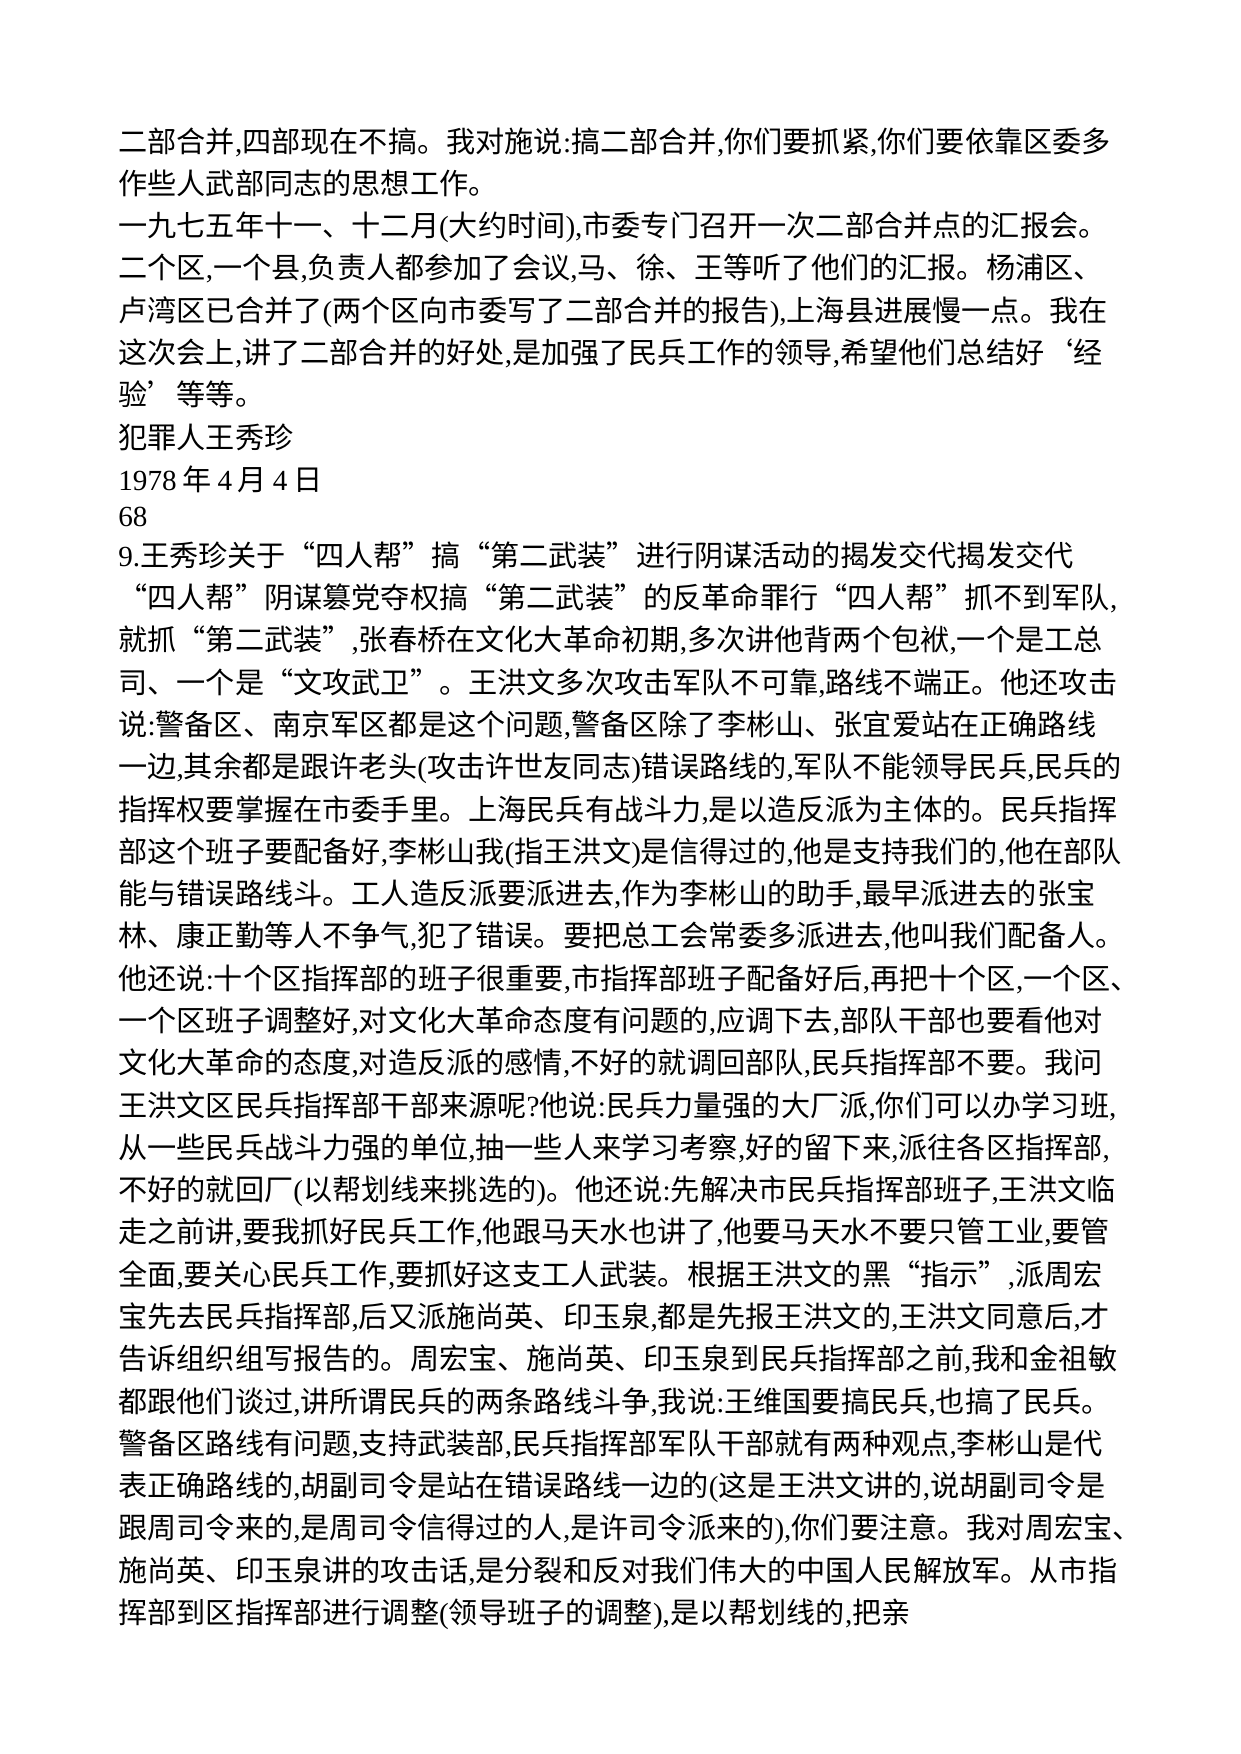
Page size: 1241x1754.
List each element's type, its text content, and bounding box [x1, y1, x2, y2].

text 1978年4月4日 [118, 456, 1122, 499]
text 二部合并,四部现在不搞。我对施说:搞二部合并,你们要抓紧,你们要依靠区委多作些人武部同志的思想工作。 [118, 118, 1122, 203]
text 9.王秀珍关于“四人帮”搞“第二武装”进行阴谋活动的揭发交代揭发交代“四人帮”阴谋篡党夺权搞“第二武装”的反革命罪行“四人帮”抓不到军队,就抓“第二武装”,张春桥在文化大革命初期,多次讲他背两个包袱,一个是工总司、一个是“文攻武卫”。王洪文多次攻击军队不可靠,路线不端正。他还攻击说:警备区、南京军区都是这个问题,警备区除了李彬山、张宜爱站在正确路线一边,其余都是跟许老头(攻击许世友同志)错误路线的,军队不能领导民兵,民兵的指挥权要掌握在市委手里。上海民兵有战斗力,是以造反派为主体的。民兵指挥部这个班子要配备好,李彬山我(指王洪文)是信得过的,他是支持我们的,他在部队能与错误路线斗。工人造反派要派进去,作为李彬山的助手,最早派进去的张宝林、康正勤等人不争气,犯了错误。要把总工会常委多派进去,他叫我们配备人。他还说:十个区指挥部的班子很重要,市指挥部班子配备好后,再把十个区,一个区、一个区班子调整好,对文化大革命态度有问题的,应调下去,部队干部也要看他对文化大革命的态度,对造反派的感情,不好的就调回部队,民兵指挥部不要。我问王洪文区民兵指挥部干部来源呢?他说:民兵力量强的大厂派,你们可以办学习班,从一些民兵战斗力强的单位,抽一些人来学习考察,好的留下来,派往各区指挥部,不好的就回厂(以帮划线来挑选的)。他还说:先解决市民兵指挥部班子,王洪文临走之前讲,要我抓好民兵工作,他跟马天水也讲了,他要马天水不要只管工业,要管全面,要关心民兵工作,要抓好这支工人武装。根据王洪文的黑“指示”,派周宏宝先去民兵指挥部,后又派施尚英、印玉泉,都是先报王洪文的,王洪文同意后,才告诉组织组写报告的。周宏宝、施尚英、印玉泉到民兵指挥部之前,我和金祖敏都跟他们谈过,讲所谓民兵的两条路线斗争,我说:王维国要搞民兵,也搞了民兵。警备区路线有问题,支持武装部,民兵指挥部军队干部就有两种观点,李彬山是代表正确路线的,胡副司令是站在错误路线一边的(这是王洪文讲的,说胡副司令是跟周司令来的,是周司令信得过的人,是许司令派来的),你们要注意。我对周宏宝、施尚英、印玉泉讲的攻击话,是分裂和反对我们伟大的中国人民解放军。从市指挥部到区指挥部进行调整(领导班子的调整),是以帮划线的,把亲 [118, 532, 1122, 1632]
text 68 [118, 499, 1122, 532]
text 犯罪人王秀珍 [118, 414, 1122, 456]
text 一九七五年十一、十二月(大约时间),市委专门召开一次二部合并点的汇报会。二个区,一个县,负责人都参加了会议,马、徐、王等听了他们的汇报。杨浦区、卢湾区已合并了(两个区向市委写了二部合并的报告),上海县进展慢一点。我在这次会上,讲了二部合并的好处,是加强了民兵工作的领导,希望他们总结好‘经验’等等。 [118, 203, 1122, 414]
